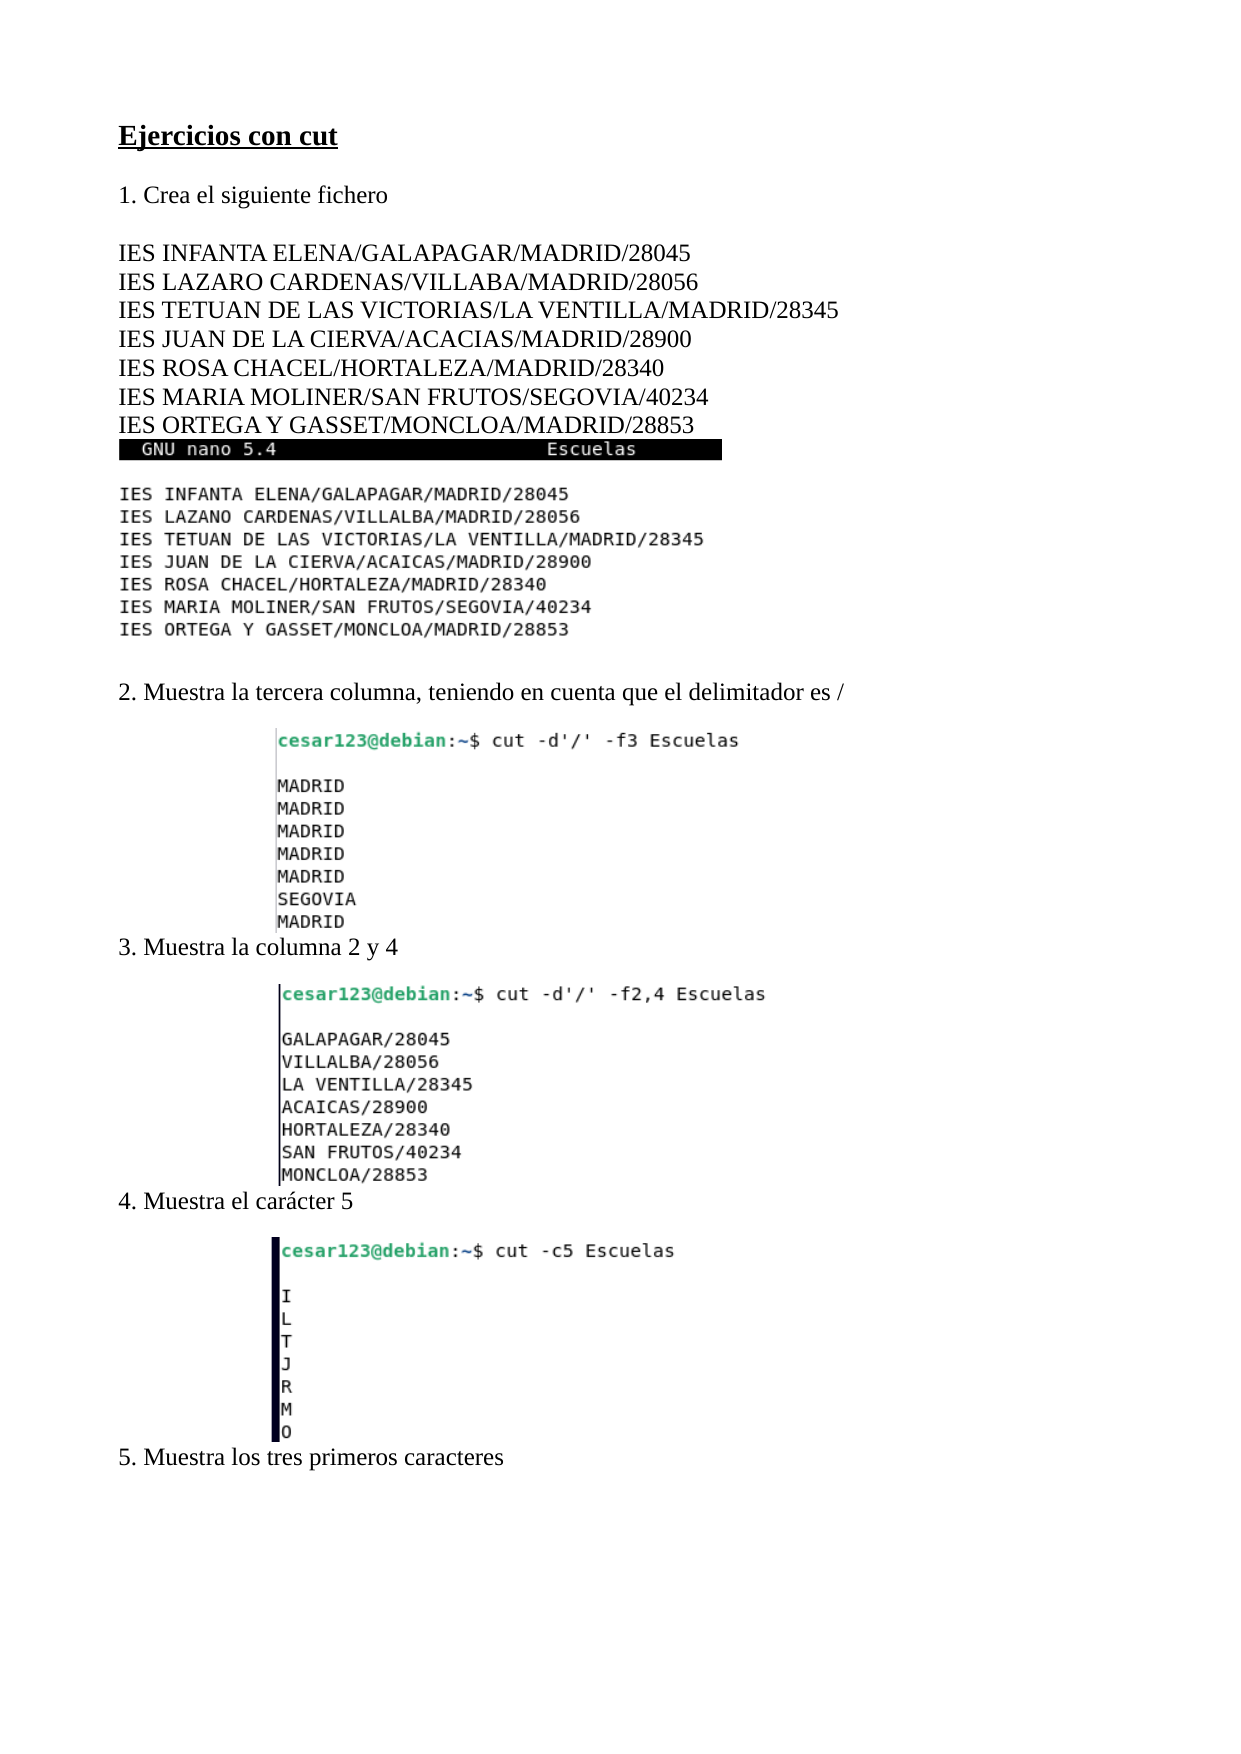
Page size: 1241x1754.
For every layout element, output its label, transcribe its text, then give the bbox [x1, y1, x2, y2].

text Cut -d/ f3 lista [118, 705, 1122, 932]
text 3. Muestra la columna 2 y 4 [118, 932, 1122, 961]
text Ejercicios con cut [118, 118, 1122, 152]
text IES JUAN DE LA CIERVA/ACACIAS/MADRID/28900 [118, 324, 1122, 353]
text 2. Muestra la tercera columna, teniendo en cuenta que el delimitador es / [118, 677, 1122, 705]
text IES TETUAN DE LAS VICTORIAS/LA VENTILLA/MADRID/28345 [118, 295, 1122, 324]
text 4. Muestra el carácter 5 [118, 1186, 1122, 1214]
text 5. Muestra los tres primeros caracteres [118, 1442, 1122, 1470]
text 1. Crea el siguiente fichero [118, 180, 1122, 209]
text IES ORTEGA Y GASSET/MONCLOA/MADRID/28853 [118, 410, 1122, 439]
text IES LAZARO CARDENAS/VILLABA/MADRID/28056 [118, 267, 1122, 295]
text Cut -d/ -f2,4 lis [118, 961, 1122, 1186]
text IES INFANTA ELENA/GALAPAGAR/MADRID/28045 [118, 238, 1122, 267]
text IES ROSA CHACEL/HORTALEZA/MADRID/28340 [118, 353, 1122, 382]
text Cut -c5 listado [118, 1214, 1122, 1442]
text IES MARIA MOLINER/SAN FRUTOS/SEGOVIA/40234 [118, 382, 1122, 410]
